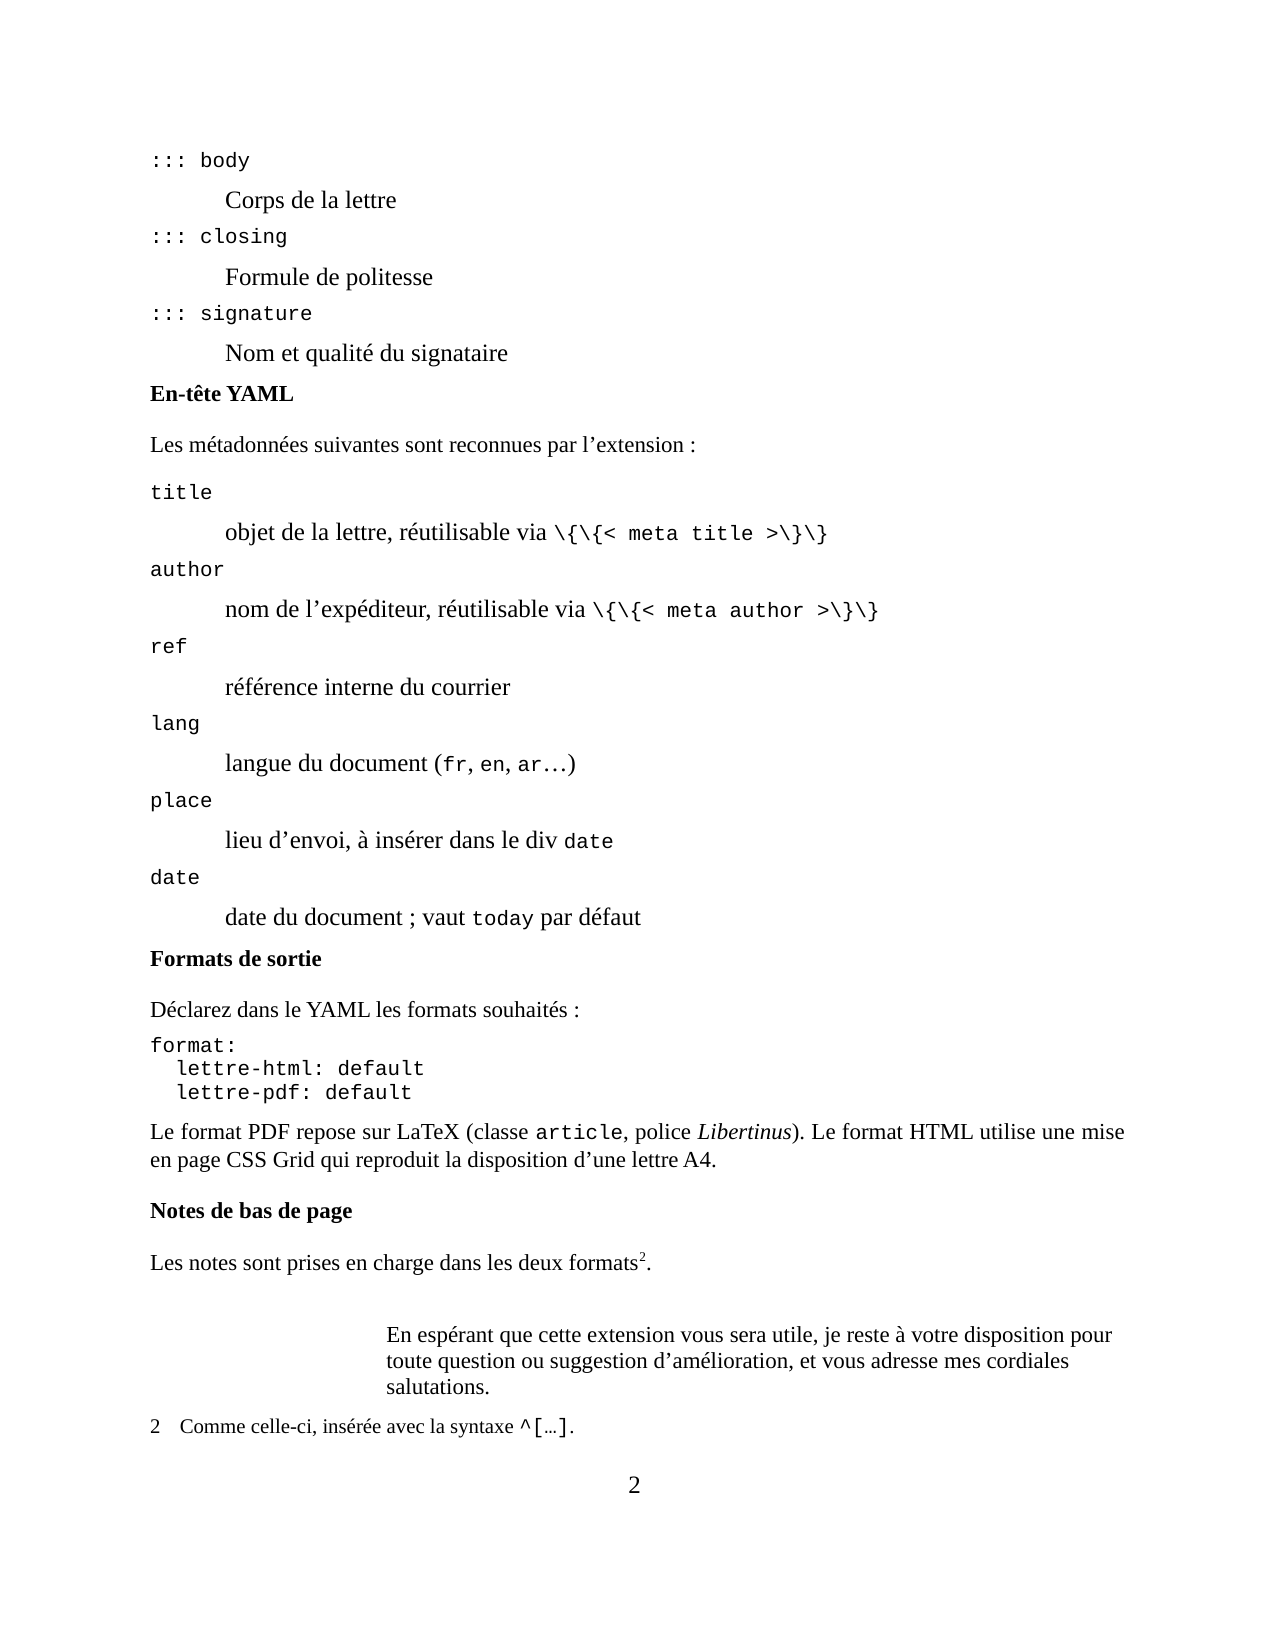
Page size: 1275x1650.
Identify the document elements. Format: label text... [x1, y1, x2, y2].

text Déclarez dans le YAML les formats souhaités : [150, 996, 1125, 1022]
text Les métadonnées suivantes sont reconnues par l’extension : [150, 431, 1125, 457]
text Formule de politesse [225, 262, 1125, 291]
text lettre-pdf: default [150, 1082, 1125, 1106]
text Corps de la lettre [225, 186, 1125, 214]
text Les notes sont prises en charge dans les deux formats. [150, 1248, 1125, 1275]
text langue du document (fr, en, ar…) [225, 748, 1125, 778]
text ::: signature [150, 303, 1125, 326]
text Formats de sortie [150, 944, 1125, 971]
text lettre-html: default [150, 1058, 1125, 1082]
text référence interne du courrier [225, 672, 1125, 701]
text En espérant que cette extension vous sera utile, je reste à votre disposition pour toute question ou suggestion d’amélioration, et vous adresse mes cordiales salutations. [386, 1321, 1125, 1400]
text Le format PDF repose sur LaTeX (classe article, police Libertinus). Le format HTML utilise une mise en page CSS Grid qui reproduit la disposition d’une lettre A4. [150, 1118, 1125, 1172]
text ref [150, 636, 1125, 660]
text ::: closing [150, 226, 1125, 250]
text En-tête YAML [150, 379, 1125, 406]
text format: [150, 1035, 1125, 1058]
text date [150, 867, 1125, 891]
text objet de la lettre, réutilisable via \{\{< meta title >\}\} [225, 517, 1125, 547]
text date du document ; vaut today par défaut [225, 902, 1125, 932]
text Comme celle-ci, insérée avec la syntaxe ^[…]. [150, 1414, 1125, 1440]
text nom de l’expéditeur, réutilisable via \{\{< meta author >\}\} [225, 594, 1125, 624]
text Nom et qualité du signataire [225, 338, 1125, 367]
text ::: body [150, 150, 1125, 174]
text title [150, 482, 1125, 505]
text lieu d’envoi, à insérer dans le div date [225, 825, 1125, 855]
text lang [150, 712, 1125, 736]
text author [150, 559, 1125, 583]
text Notes de bas de page [150, 1197, 1125, 1223]
text place [150, 790, 1125, 813]
